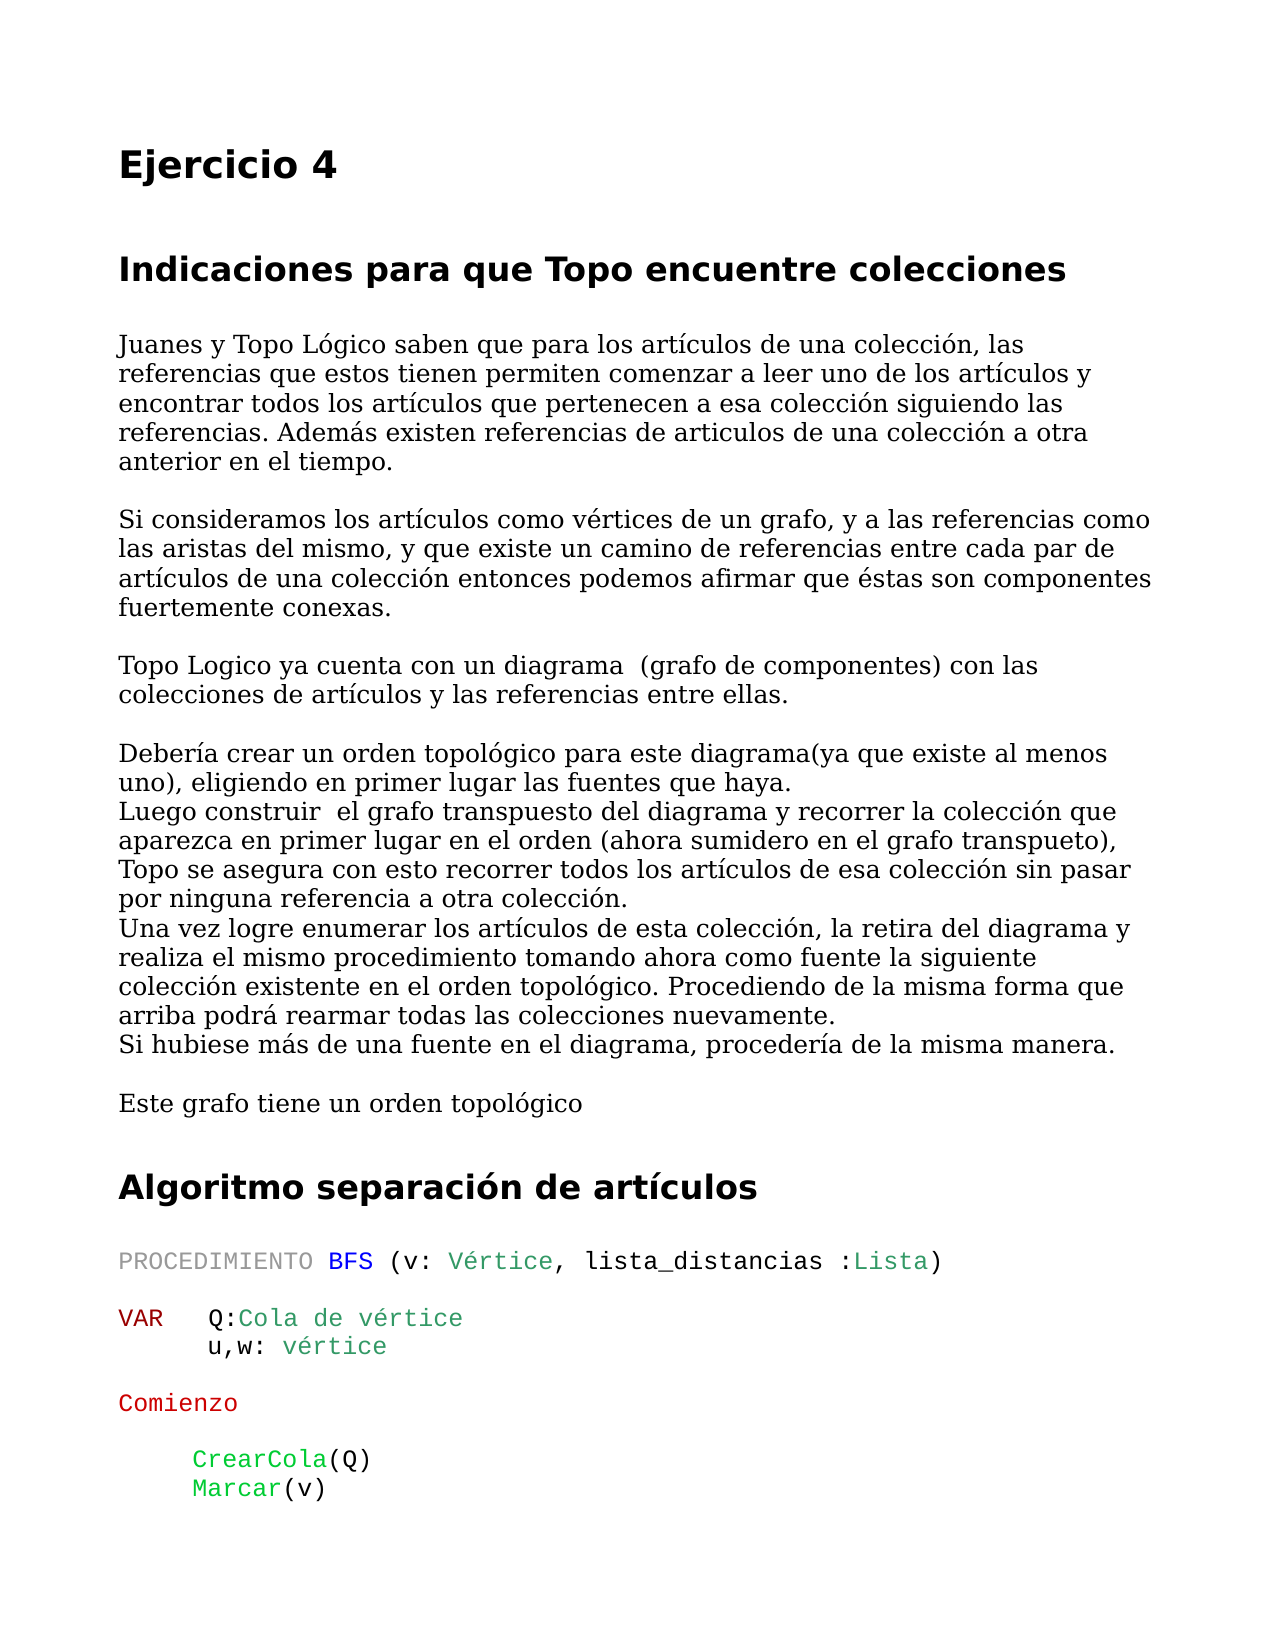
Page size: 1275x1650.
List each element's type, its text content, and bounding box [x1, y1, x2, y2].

text Comienzo [118, 1390, 1157, 1419]
text PROCEDIMIENTO BFS (v: Vértice, lista_distancias :Lista) [118, 1249, 1157, 1277]
text CrearCola(Q) [118, 1447, 1157, 1475]
text VAR Q:Cola de vértice [118, 1305, 1157, 1334]
text Si consideramos los artículos como vértices de un grafo, y a las referencias como las aristas del mismo, y que existe un camino de referencias entre cada par de artículos de una colección entonces podemos afirmar que éstas son componentes fuertemente conexas. [118, 506, 1157, 622]
text Marcar(v) [118, 1475, 1157, 1504]
subtitle Indicaciones para que Topo encuentre colecciones [118, 250, 1157, 289]
subtitle Algoritmo separación de artículos [118, 1168, 1157, 1207]
text Debería crear un orden topológico para este diagrama(ya que existe al menos uno), eligiendo en primer lugar las fuentes que haya. [118, 739, 1157, 797]
text Este grafo tiene un orden topológico [118, 1089, 1157, 1118]
text u,w: vértice [118, 1334, 1157, 1362]
subtitle Ejercicio 4 [118, 143, 1157, 187]
text Una vez logre enumerar los artículos de esta colección, la retira del diagrama y realiza el mismo procedimiento tomando ahora como fuente la siguiente colección existente en el orden topológico. Procediendo de la misma forma que arriba podrá rearmar todas las colecciones nuevamente. [118, 914, 1157, 1031]
text Si hubiese más de una fuente en el diagrama, procedería de la misma manera. [118, 1031, 1157, 1060]
text Juanes y Topo Lógico saben que para los artículos de una colección, las referencias que estos tienen permiten comenzar a leer uno de los artículos y encontrar todos los artículos que pertenecen a esa colección siguiendo las referencias. Además existen referencias de articulos de una colección a otra anterior en el tiempo. [118, 331, 1157, 476]
text Topo Logico ya cuenta con un diagrama (grafo de componentes) con las colecciones de artículos y las referencias entre ellas. [118, 651, 1157, 710]
text Luego construir el grafo transpuesto del diagrama y recorrer la colección que aparezca en primer lugar en el orden (ahora sumidero en el grafo transpueto), Topo se asegura con esto recorrer todos los artículos de esa colección sin pasar por ninguna referencia a otra colección. [118, 797, 1157, 914]
